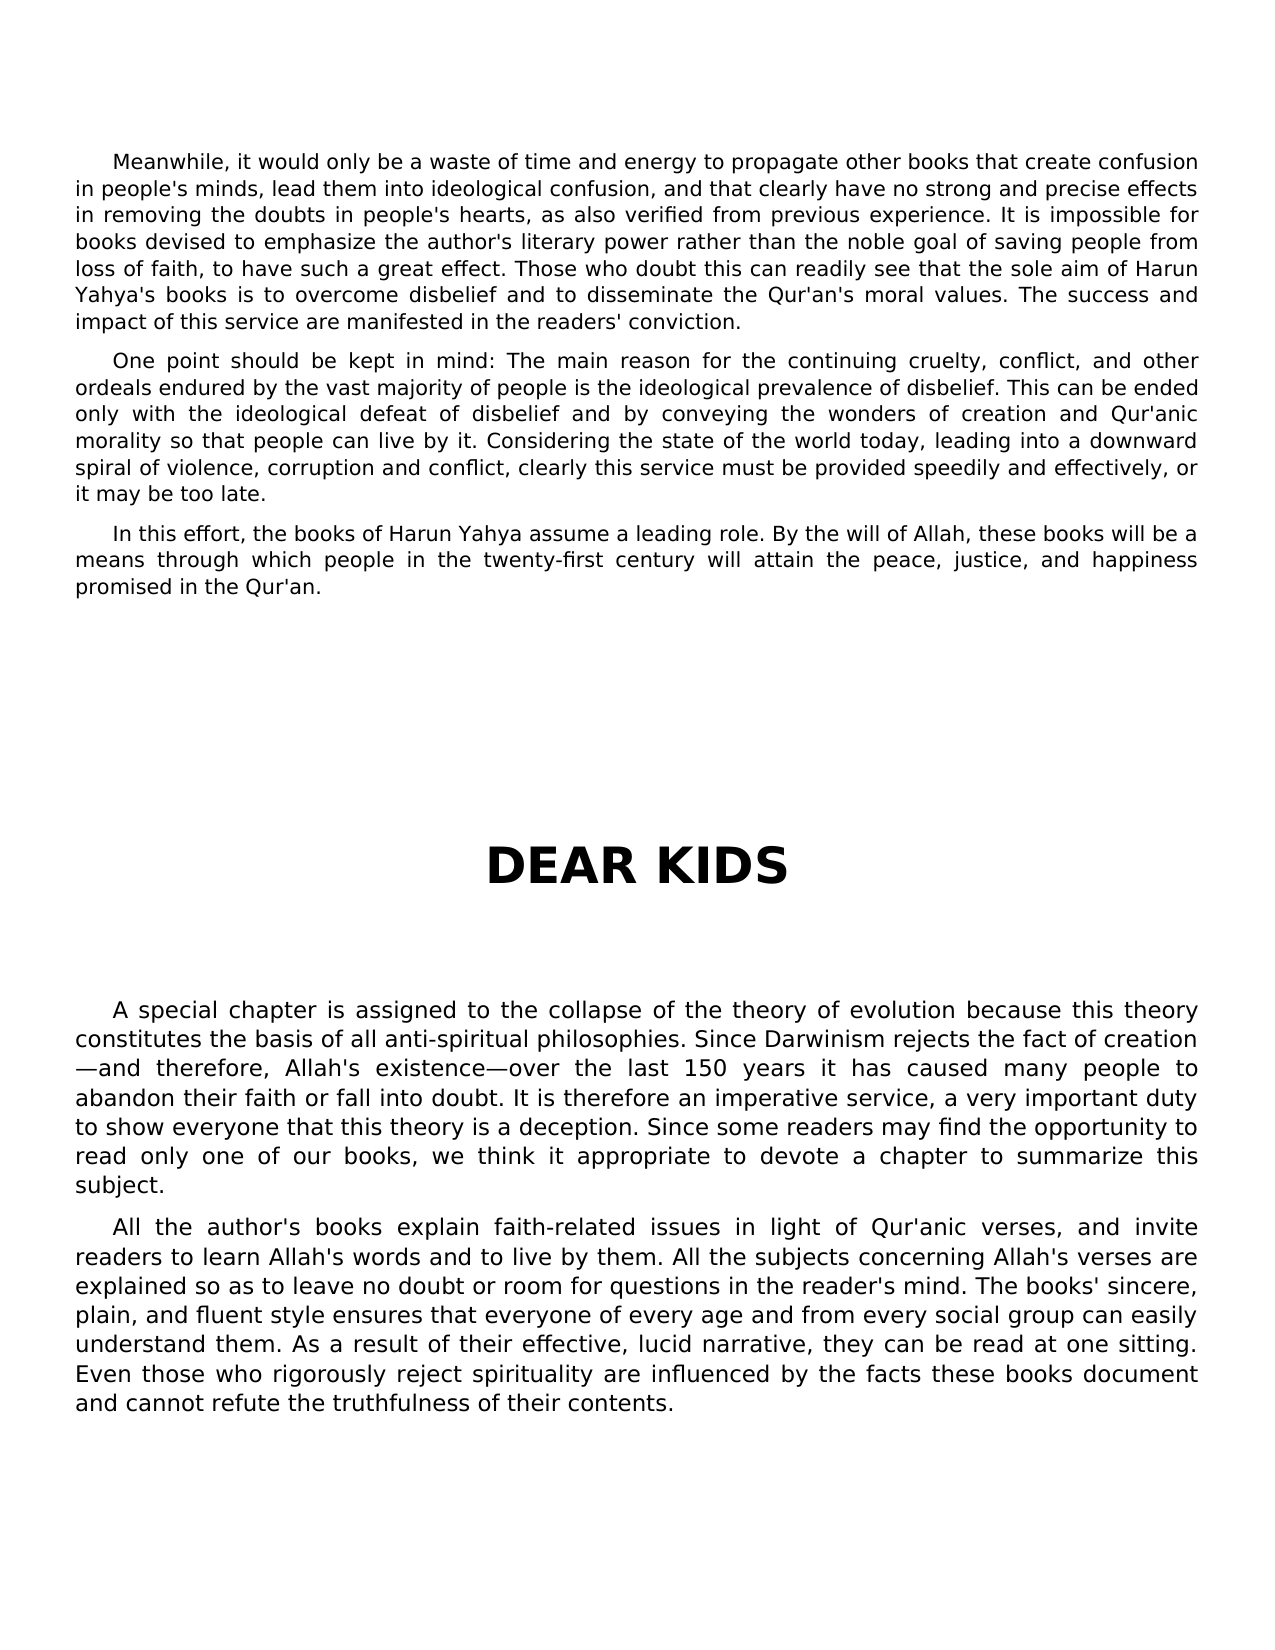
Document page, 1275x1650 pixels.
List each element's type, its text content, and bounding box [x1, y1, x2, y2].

text Meanwhile, it would only be a waste of time and energy to propagate other books that create confusion in people's minds, lead them into ideological confusion, and that clearly have no strong and precise effects in removing the doubts in people's hearts, as also verified from previous experience. It is impossible for books devised to emphasize the author's literary power rather than the noble goal of saving people from loss of faith, to have such a great effect. Those who doubt this can readily see that the sole aim of Harun Yahya's books is to overcome disbelief and to disseminate the Qur'an's moral values. The success and impact of this service are manifested in the readers' conviction. [75, 150, 1200, 334]
text A special chapter is assigned to the collapse of the theory of evolution because this theory constitutes the basis of all anti-spiritual philosophies. Since Darwinism rejects the fact of creation—and therefore, Allah's existence—over the last 150 years it has caused many people to abandon their faith or fall into doubt. It is therefore an imperative service, a very important duty to show everyone that this theory is a deception. Since some readers may find the opportunity to read only one of our books, we think it appropriate to devote a chapter to summarize this subject. [75, 997, 1200, 1199]
text All the author's books explain faith-related issues in light of Qur'anic verses, and invite readers to learn Allah's words and to live by them. All the subjects concerning Allah's verses are explained so as to leave no doubt or room for questions in the reader's mind. The books' sincere, plain, and fluent style ensures that everyone of every age and from every social group can easily understand them. As a result of their effective, lucid narrative, they can be read at one sitting. Even those who rigorously reject spirituality are influenced by the facts these books document and cannot refute the truthfulness of their contents. [75, 1214, 1200, 1417]
text One point should be kept in mind: The main reason for the continuing cruelty, conflict, and other ordeals endured by the vast majority of people is the ideological prevalence of disbelief. This can be ended only with the ideological defeat of disbelief and by conveying the wonders of creation and Qur'anic morality so that people can live by it. Considering the state of the world today, leading into a downward spiral of violence, corruption and conflict, clearly this service must be provided speedily and effectively, or it may be too late. [75, 349, 1200, 507]
subtitle DEAR KIDS [75, 837, 1200, 895]
text In this effort, the books of Harun Yahya assume a leading role. By the will of Allah, these books will be a means through which people in the twenty-first century will attain the peace, justice, and happiness promised in the Qur'an. [75, 522, 1200, 599]
